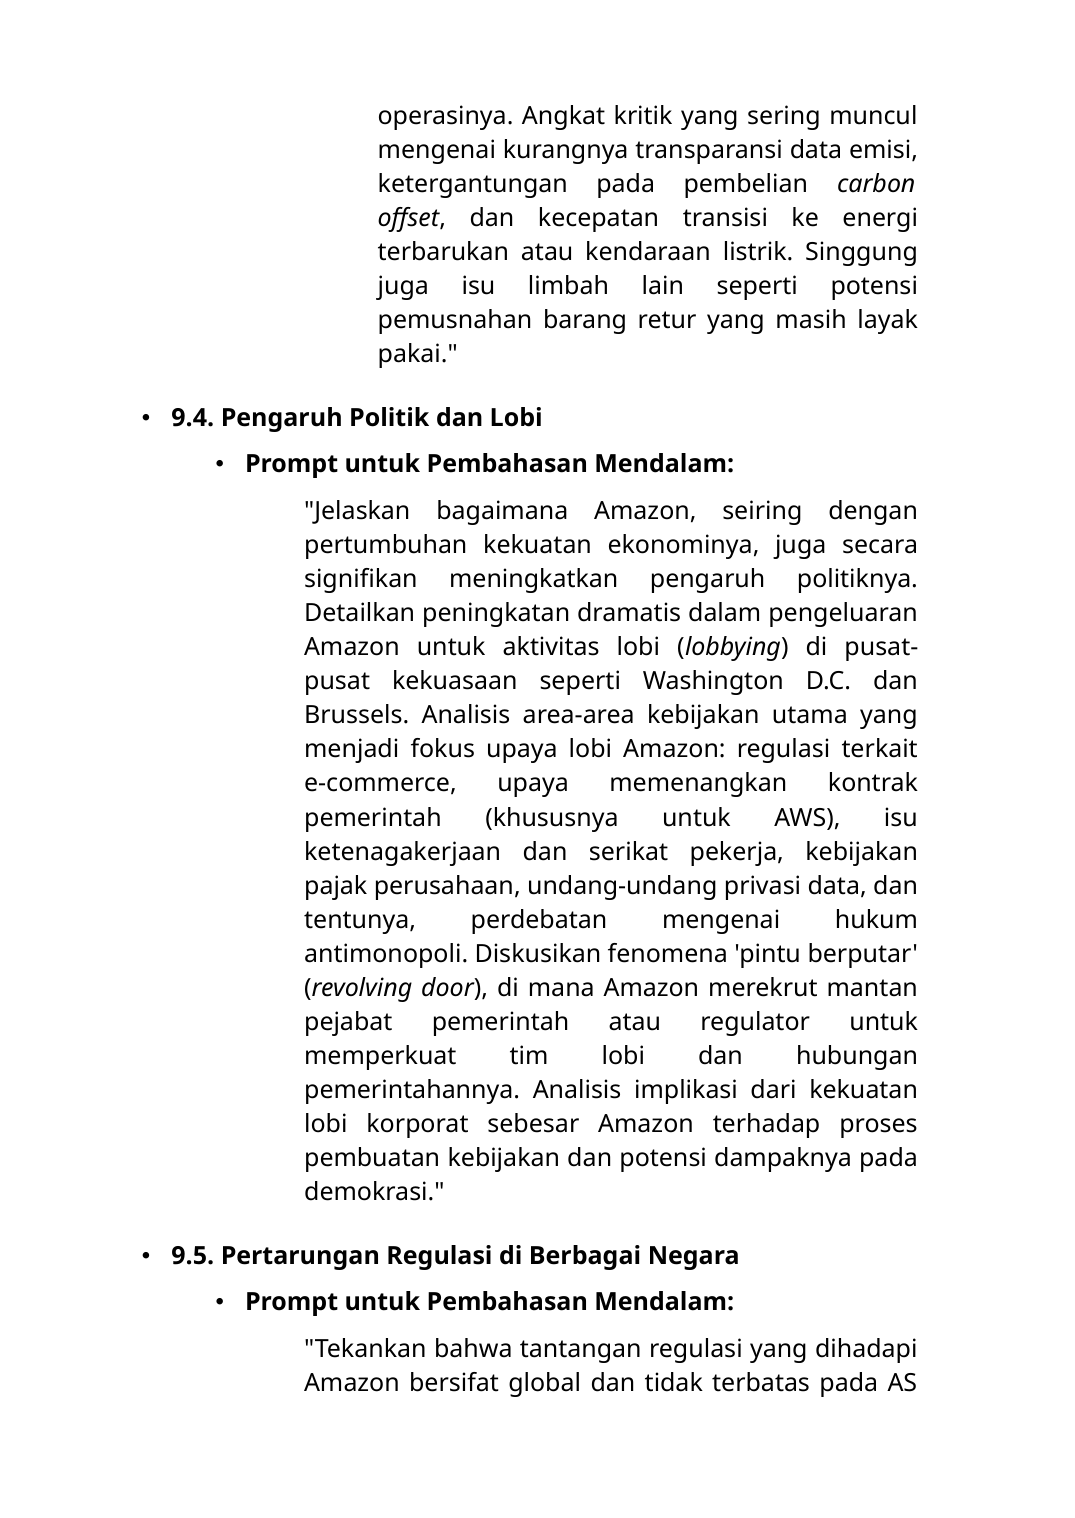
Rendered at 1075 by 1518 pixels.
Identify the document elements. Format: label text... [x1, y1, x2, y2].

list Prompt untuk Pembahasan Mendalam: [215, 1284, 977, 1318]
list Prompt untuk Pembahasan Mendalam: [215, 446, 977, 480]
list "Jelaskan bagaimana Amazon, seiring dengan pertumbuhan kekuatan ekonominya, juga secara signifikan meningkatkan pengaruh politiknya. Detailkan peningkatan dramatis dalam pengeluaran Amazon untuk aktivitas lobi (lobbying) di pusat-pusat kekuasaan seperti Washington D.C. dan Brussels. Analisis area-area kebijakan utama yang menjadi fokus upaya lobi Amazon: regulasi terkait e-commerce, upaya memenangkan kontrak pemerintah (khususnya untuk AWS), isu ketenagakerjaan dan serikat pekerja, kebijakan pajak perusahaan, undang-undang privasi data, dan tentunya, perdebatan mengenai hukum antimonopoli. Diskusikan fenomena 'pintu berputar' (revolving door), di mana Amazon merekrut mantan pejabat pemerintah atau regulator untuk memperkuat tim lobi dan hubungan pemerintahannya. Analisis implikasi dari kekuatan lobi korporat sebesar Amazon terhadap proses pembuatan kebijakan dan potensi dampaknya pada demokrasi." [274, 493, 918, 1208]
list 9.5. Pertarungan Regulasi di Berbagai Negara [142, 1237, 977, 1271]
list 9.4. Pengaruh Politik dan Lobi [142, 399, 977, 433]
list operasinya. Angkat kritik yang sering muncul mengenai kurangnya transparansi data emisi, ketergantungan pada pembelian carbon offset, dan kecepatan transisi ke energi terbarukan atau kendaraan listrik. Singgung juga isu limbah lain seperti potensi pemusnahan barang retur yang masih layak pakai." [348, 97, 918, 370]
list "Tekankan bahwa tantangan regulasi yang dihadapi Amazon bersifat global dan tidak terbatas pada AS [274, 1331, 918, 1399]
